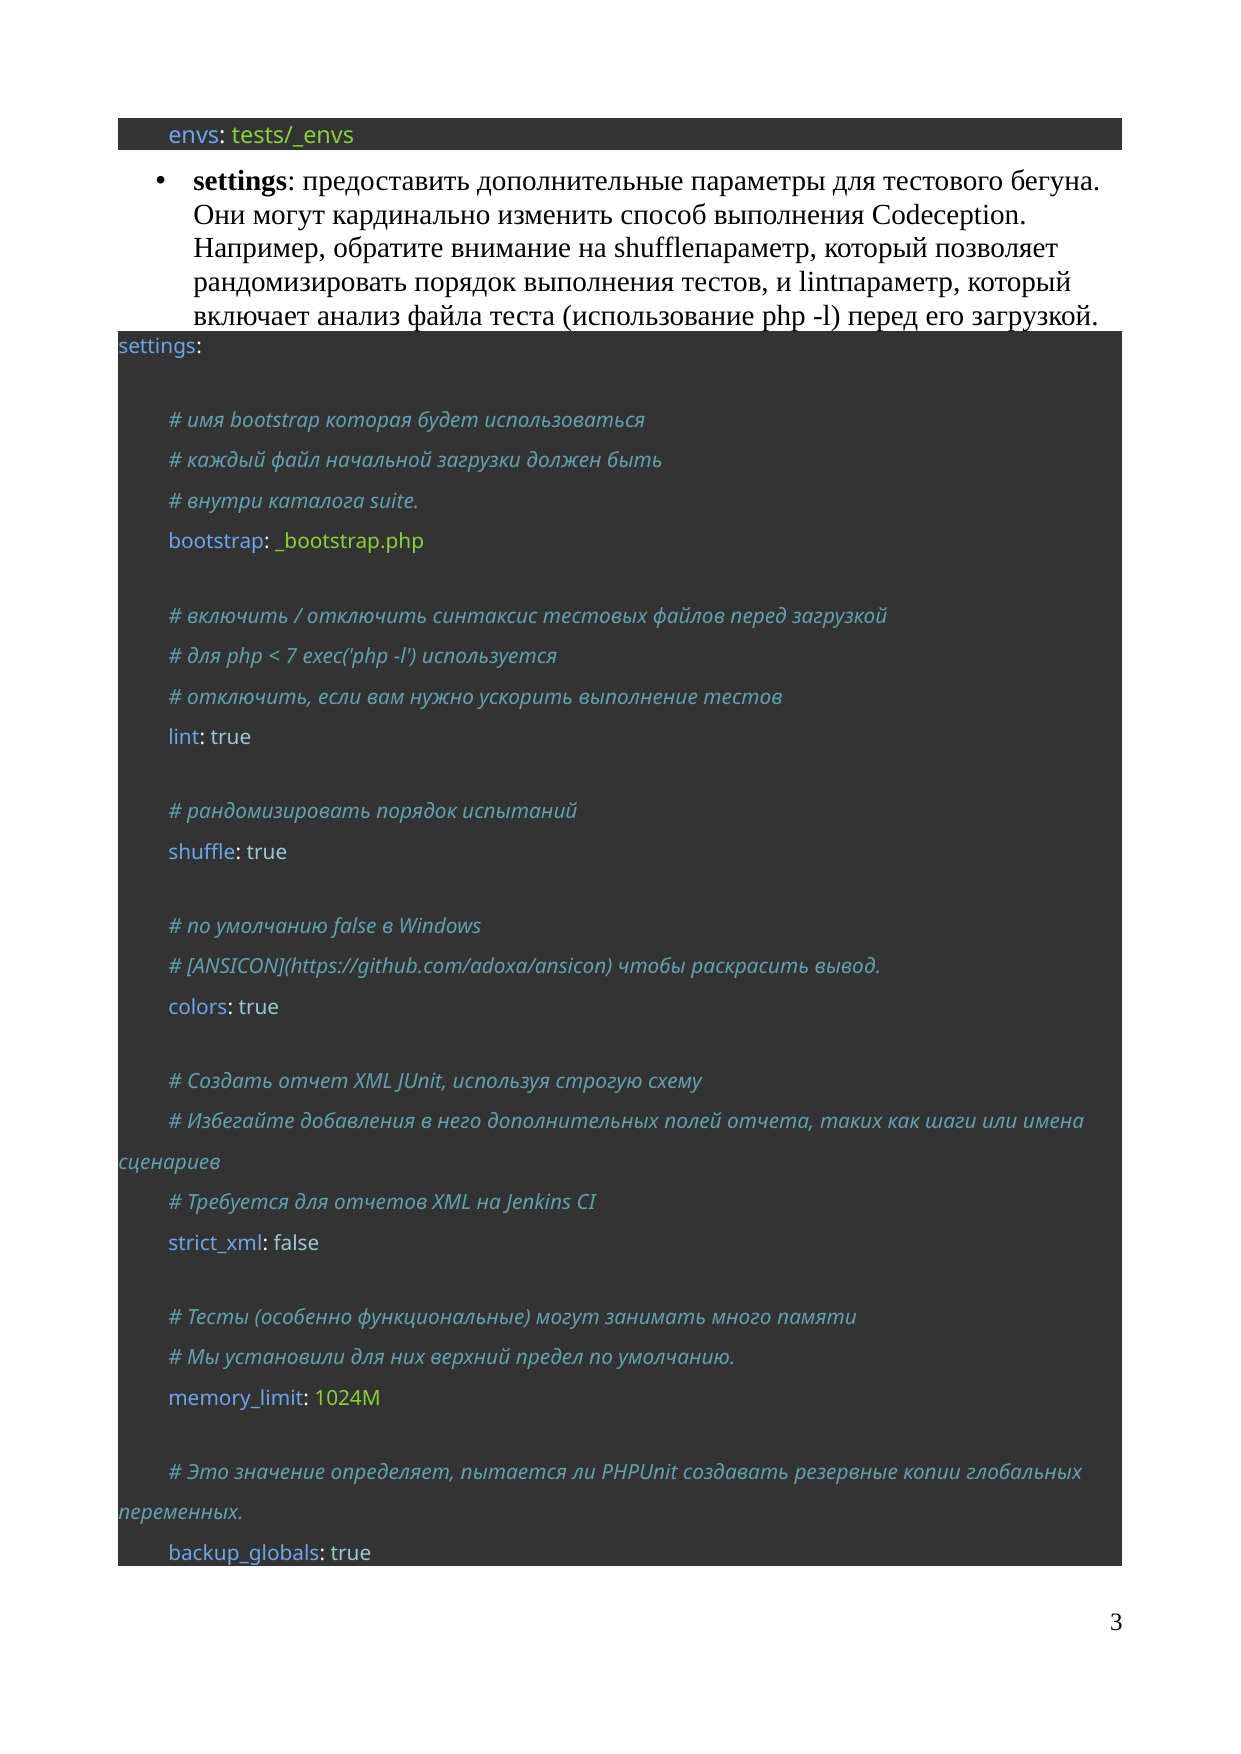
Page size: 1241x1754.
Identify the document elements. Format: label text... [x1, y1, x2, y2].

text envs: tests/_envs [118, 118, 1122, 150]
text # Это значение определяет, пытается ли PHPUnit создавать резервные копии глобальных переменных. [118, 1457, 1122, 1526]
text # Избегайте добавления в него дополнительных полей отчета, таких как шаги или имена сценариев [118, 1107, 1122, 1175]
text # отключить, если вам нужно ускорить выполнение тестов [118, 682, 1122, 710]
list settings: предоставить дополнительные параметры для тестового бегуна. Они могут кардинально изменить способ выполнения Codeception. Например, обратите внимание на shuffleпараметр, который позволяет рандомизировать порядок выполнения тестов, и lintпараметр, который включает анализ файла теста (использование php -l) перед его загрузкой. [156, 163, 1122, 331]
text memory_limit: 1024M [118, 1383, 1122, 1411]
text # [ANSICON](https://github.com/adoxa/ansicon) чтобы раскрасить вывод. [118, 951, 1122, 980]
text # Требуется для отчетов XML на Jenkins CI [118, 1187, 1122, 1216]
text bootstrap: _bootstrap.php [118, 527, 1122, 555]
text # для php < 7 exec('php -l') используется [118, 641, 1122, 670]
text # Тесты (особенно функциональные) могут занимать много памяти [118, 1302, 1122, 1330]
text strict_xml: false [118, 1228, 1122, 1256]
text # каждый файл начальной загрузки должен быть [118, 446, 1122, 474]
text # рандомизировать порядок испытаний [118, 796, 1122, 825]
text # по умолчанию false в Windows [118, 911, 1122, 939]
text # Создать отчет XML JUnit, используя строгую схему [118, 1066, 1122, 1094]
text # включить / отключить синтаксис тестовых файлов перед загрузкой [118, 601, 1122, 629]
text backup_globals: true [118, 1538, 1122, 1566]
text # имя bootstrap которая будет использоваться [118, 405, 1122, 434]
text settings: [118, 331, 1122, 360]
text shuffle: true [118, 837, 1122, 865]
text # Мы установили для них верхний предел по умолчанию. [118, 1342, 1122, 1371]
text colors: true [118, 992, 1122, 1021]
text # внутри каталога suite. [118, 486, 1122, 515]
text lint: true [118, 722, 1122, 751]
